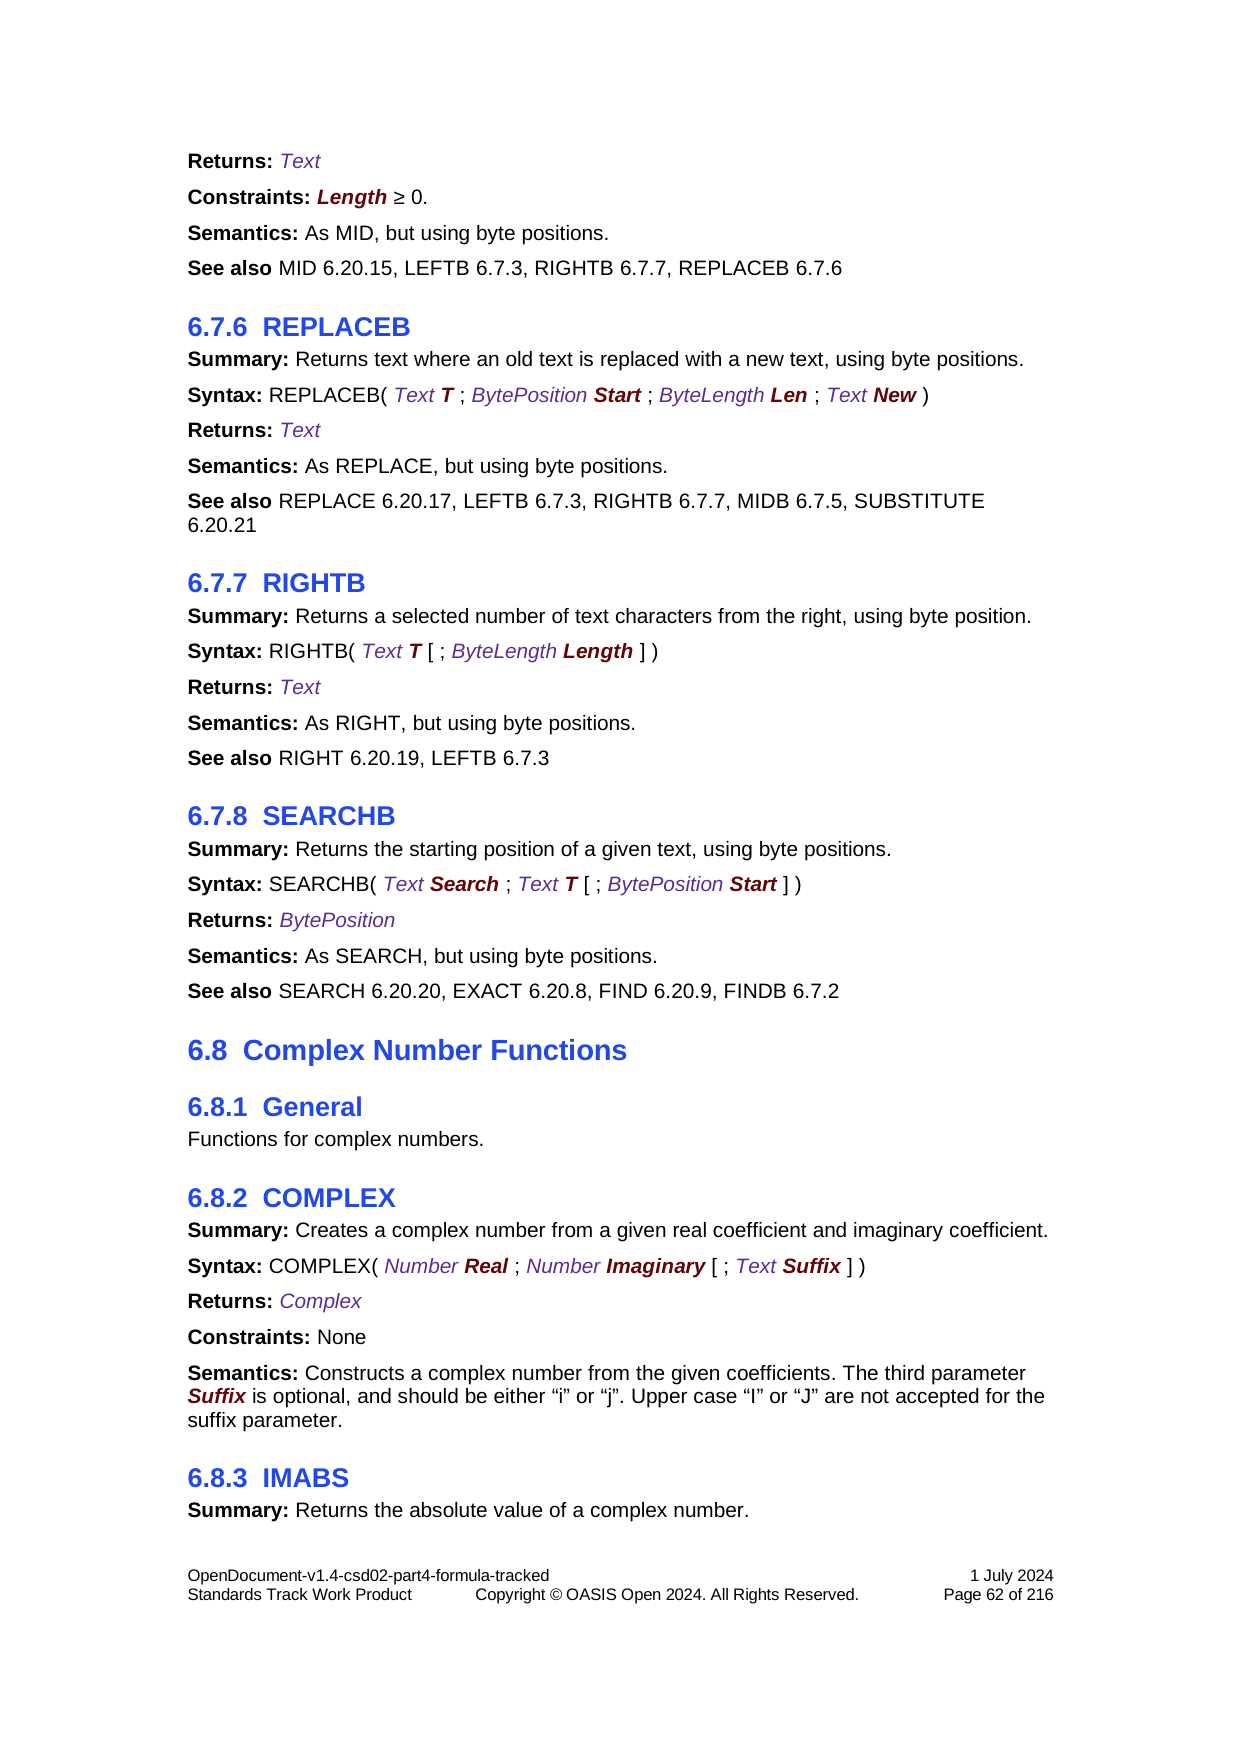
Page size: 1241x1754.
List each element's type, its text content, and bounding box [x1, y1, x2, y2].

text Syntax: COMPLEX( Number Real ; Number Imaginary [ ; Text Suffix ] ) [187, 1254, 1053, 1278]
text Semantics: As REPLACE, but using byte positions. [187, 454, 1053, 478]
text Summary: Returns a selected number of text characters from the right, using byte position. [187, 604, 1053, 628]
text Summary: Creates a complex number from a given real coefficient and imaginary coefficient. [187, 1218, 1053, 1242]
text Semantics: As MID, but using byte positions. [187, 221, 1053, 245]
text Semantics: Constructs a complex number from the given coefficients. The third parameter Suffix is optional, and should be either “i” or “j”. Upper case “I” or “J” are not accepted for the suffix parameter. [187, 1361, 1053, 1432]
text Summary: Returns text where an old text is replaced with a new text, using byte positions. [187, 347, 1053, 371]
text Returns: Complex [187, 1290, 1053, 1313]
subtitle General [187, 1092, 1053, 1122]
text Syntax: RIGHTB( Text T [ ; ByteLength Length ] ) [187, 640, 1053, 663]
text Summary: Returns the absolute value of a complex number. [187, 1499, 1053, 1522]
text See also REPLACE 6.20.17, LEFTB 6.7.3, RIGHTB 6.7.7, MIDB 6.7.5, SUBSTITUTE 6.20.21 [187, 490, 1053, 537]
text Returns: Text [187, 675, 1053, 699]
text Functions for complex numbers. [187, 1128, 1053, 1151]
text Semantics: As RIGHT, but using byte positions. [187, 711, 1053, 734]
text Returns: Text [187, 419, 1053, 442]
text Constraints: None [187, 1325, 1053, 1349]
text Returns: Text [187, 150, 1053, 173]
text Returns: BytePosition [187, 908, 1053, 932]
subtitle COMPLEX [187, 1182, 1053, 1212]
subtitle REPLACEB [187, 311, 1053, 341]
text Summary: Returns the starting position of a given text, using byte positions. [187, 837, 1053, 861]
subtitle SEARCHB [187, 801, 1053, 831]
text See also MID 6.20.15, LEFTB 6.7.3, RIGHTB 6.7.7, REPLACEB 6.7.6 [187, 257, 1053, 280]
subtitle RIGHTB [187, 568, 1053, 598]
subtitle IMABS [187, 1463, 1053, 1493]
text See also RIGHT 6.20.19, LEFTB 6.7.3 [187, 747, 1053, 770]
subtitle Complex Number Functions [187, 1034, 1053, 1067]
text Constraints: Length ≥ 0. [187, 186, 1053, 209]
text Syntax: SEARCHB( Text Search ; Text T [ ; BytePosition Start ] ) [187, 873, 1053, 896]
text Syntax: REPLACEB( Text T ; BytePosition Start ; ByteLength Len ; Text New ) [187, 383, 1053, 407]
text Semantics: As SEARCH, but using byte positions. [187, 944, 1053, 968]
text See also SEARCH 6.20.20, EXACT 6.20.8, FIND 6.20.9, FINDB 6.7.2 [187, 980, 1053, 1003]
